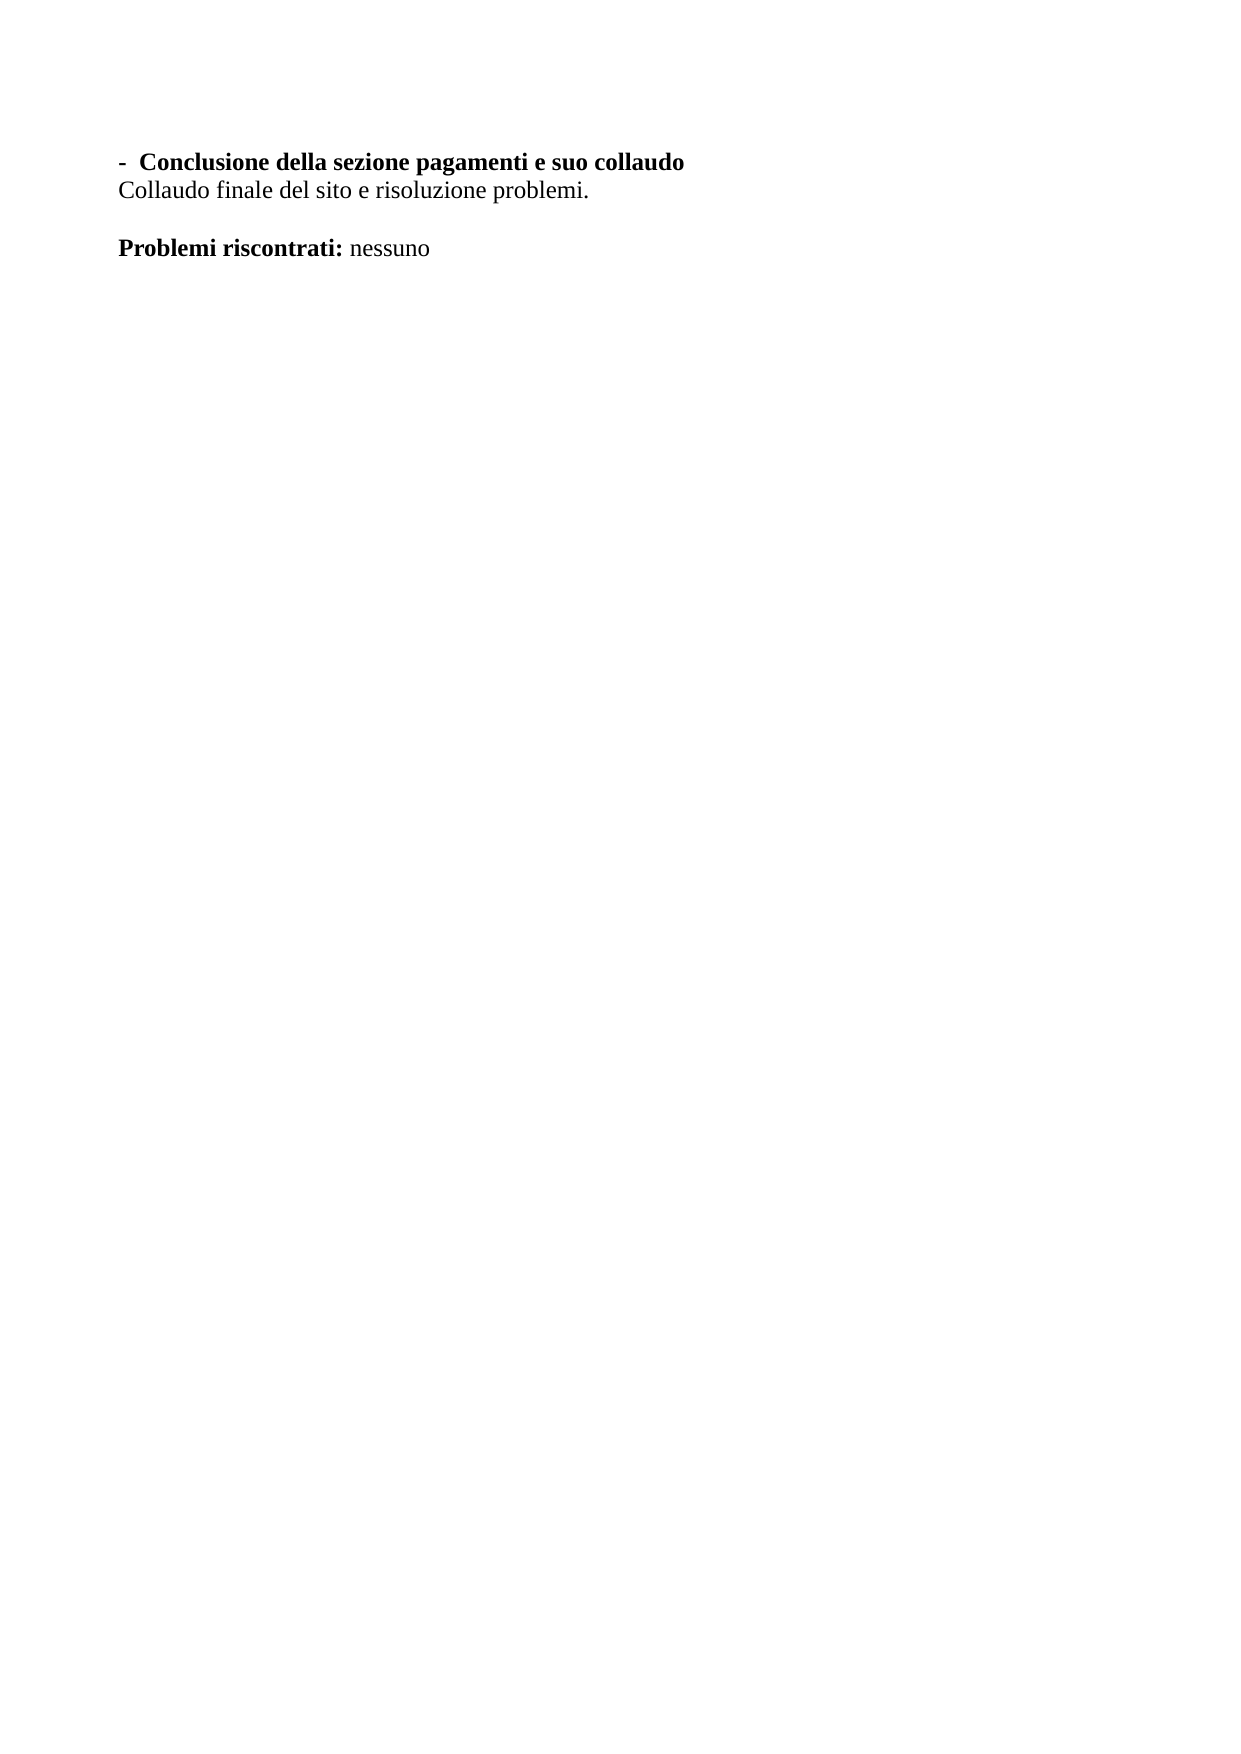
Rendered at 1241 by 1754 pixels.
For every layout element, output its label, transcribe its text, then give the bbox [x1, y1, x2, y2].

text - Conclusione della sezione pagamenti e suo collaudo [118, 147, 1122, 176]
text Collaudo finale del sito e risoluzione problemi. [118, 176, 1122, 204]
text Problemi riscontrati: nessuno [118, 233, 1122, 262]
